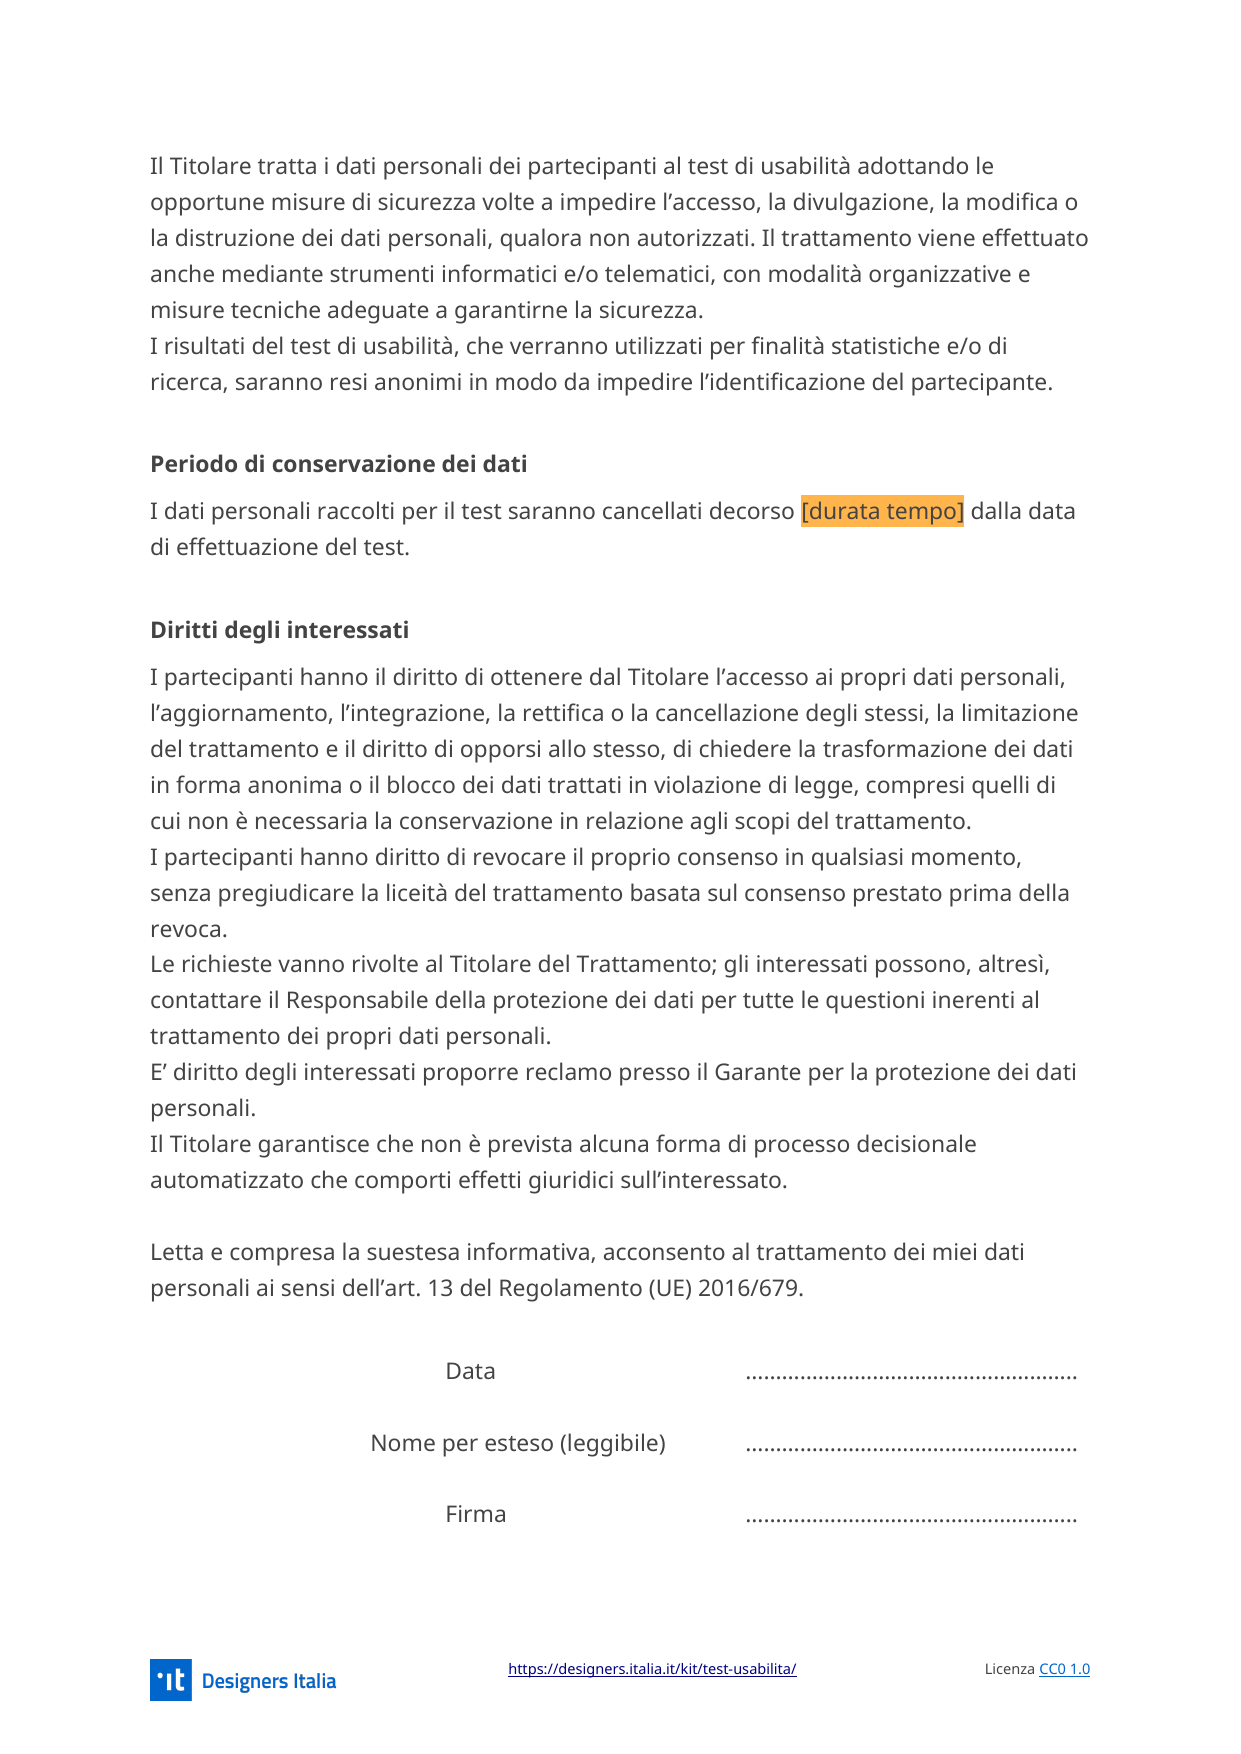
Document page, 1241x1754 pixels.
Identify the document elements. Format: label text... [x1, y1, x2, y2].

text Diritti degli interessati [150, 614, 1090, 645]
text Data ………………………………..…………….. [150, 1355, 1078, 1386]
text Il Titolare tratta i dati personali dei partecipanti al test di usabilità adottando le opportune misure di sicurezza volte a impedire l’accesso, la divulgazione, la modifica o la distruzione dei dati personali, qualora non autorizzati. Il trattamento viene effettuato anche mediante strumenti informatici e/o telematici, con modalità organizzative e misure tecniche adeguate a garantirne la sicurezza. [150, 150, 1090, 325]
text Firma ………………………………..…………….. [150, 1498, 1078, 1530]
picture [150, 1659, 347, 1701]
text Nome per esteso (leggibile) ………………………………..…………….. [150, 1427, 1078, 1458]
text Periodo di conservazione dei dati [150, 448, 1090, 480]
text Il Titolare garantisce che non è prevista alcuna forma di processo decisionale automatizzato che comporti effetti giuridici sull’interessato. [150, 1128, 1090, 1195]
text I risultati del test di usabilità, che verranno utilizzati per finalità statistiche e/o di ricerca, saranno resi anonimi in modo da impedire l’identificazione del partecipante. [150, 330, 1090, 397]
text Le richieste vanno rivolte al Titolare del Trattamento; gli interessati possono, altresì, contattare il Responsabile della protezione dei dati per tutte le questioni inerenti al trattamento dei propri dati personali. [150, 948, 1090, 1052]
text Letta e compresa la suestesa informativa, acconsento al trattamento dei miei dati personali ai sensi dell’art. 13 del Regolamento (UE) 2016/679. [150, 1236, 1090, 1303]
text E’ diritto degli interessati proporre reclamo presso il Garante per la protezione dei dati personali. [150, 1056, 1090, 1123]
text I partecipanti hanno il diritto di ottenere dal Titolare l’accesso ai propri dati personali, l’aggiornamento, l’integrazione, la rettifica o la cancellazione degli stessi, la limitazione del trattamento e il diritto di opporsi allo stesso, di chiedere la trasformazione dei dati in forma anonima o il blocco dei dati trattati in violazione di legge, compresi quelli di cui non è necessaria la conservazione in relazione agli scopi del trattamento. [150, 661, 1090, 836]
text I dati personali raccolti per il test saranno cancellati decorso [durata tempo] dalla data di effettuazione del test. [150, 495, 1090, 562]
text I partecipanti hanno diritto di revocare il proprio consenso in qualsiasi momento, senza pregiudicare la liceità del trattamento basata sul consenso prestato prima della revoca. [150, 841, 1090, 944]
